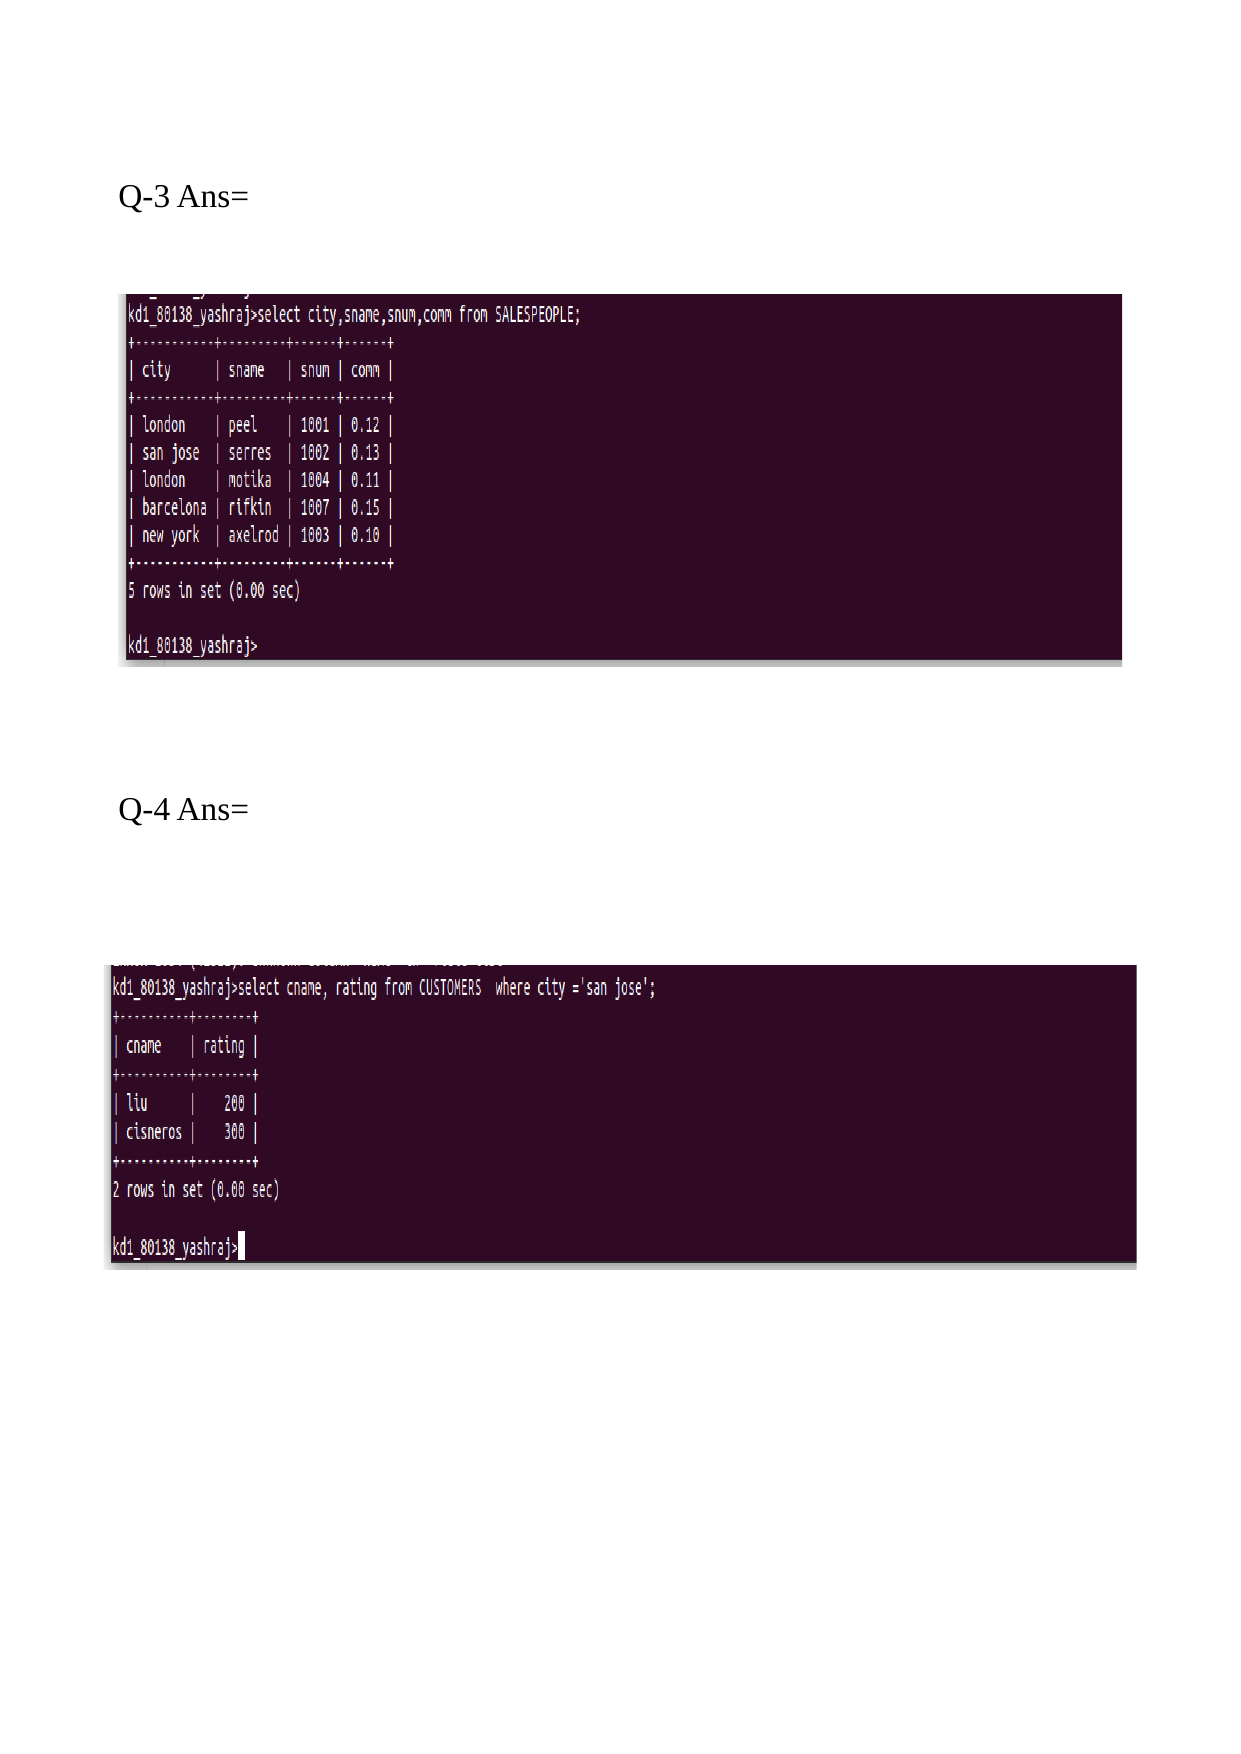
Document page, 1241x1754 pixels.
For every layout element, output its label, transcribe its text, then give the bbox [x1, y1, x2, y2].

text Q-4 Ans= [118, 790, 1122, 828]
picture [118, 294, 1123, 667]
text Q-3 Ans= [118, 177, 1122, 215]
picture [103, 965, 1137, 1270]
